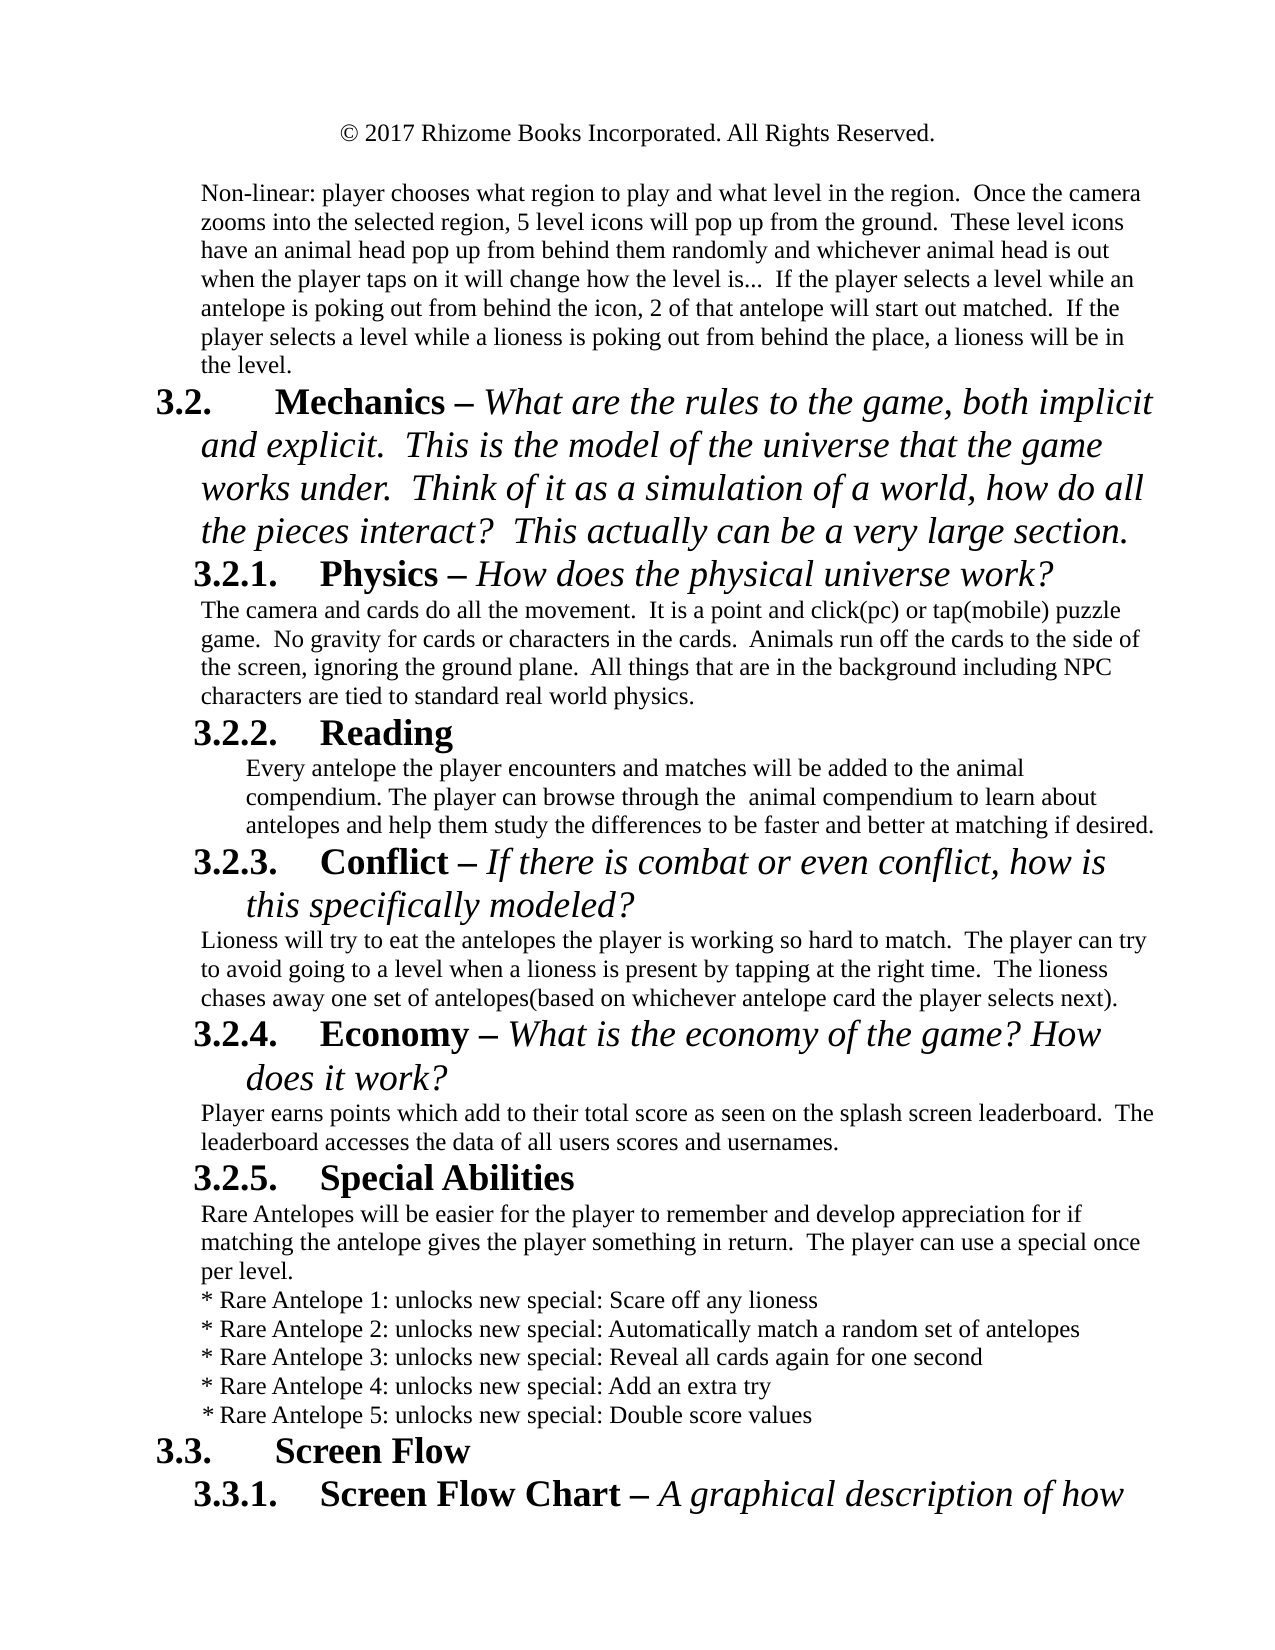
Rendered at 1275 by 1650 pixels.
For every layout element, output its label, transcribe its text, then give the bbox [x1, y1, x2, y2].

list * Rare Antelope 1: unlocks new special: Scare off any lioness [156, 1285, 1157, 1314]
list Reading [193, 710, 1157, 753]
list Non-linear: player chooses what region to play and what level in the region. Once the camera zooms into the selected region, 5 level icons will pop up from the ground. These level icons have an animal head pop up from behind them randomly and whichever animal head is out when the player taps on it will change how the level is... If the player selects a level while an antelope is poking out from behind the icon, 2 of that antelope will start out matched. If the player selects a level while a lioness is poking out from behind the place, a lioness will be in the level. [156, 178, 1157, 379]
list Conflict – If there is combat or even conflict, how is this specifically modeled? [193, 839, 1157, 926]
list Lioness will try to eat the antelopes the player is working so hard to match. The player can try to avoid going to a level when a lioness is present by tapping at the right time. The lioness chases away one set of antelopes(based on whichever antelope card the player selects next). [156, 926, 1157, 1012]
list Mechanics – What are the rules to the game, both implicit and explicit. This is the model of the universe that the game works under. Think of it as a simulation of a world, how do all the pieces interact? This actually can be a very large section. [156, 379, 1157, 552]
list The camera and cards do all the movement. It is a point and click(pc) or tap(mobile) puzzle game. No gravity for cards or characters in the cards. Animals run off the cards to the side of the screen, ignoring the ground plane. All things that are in the background including NPC characters are tied to standard real world physics. [156, 595, 1157, 710]
list Physics – How does the physical universe work? [193, 552, 1157, 595]
list Screen Flow Chart – A graphical description of how [193, 1472, 1157, 1515]
list Special Abilities [193, 1156, 1157, 1199]
list * Rare Antelope 4: unlocks new special: Add an extra try [156, 1371, 1157, 1400]
list Rare Antelopes will be easier for the player to remember and develop appreciation for if matching the antelope gives the player something in return. The player can use a special once per level. [156, 1199, 1157, 1285]
list Screen Flow [156, 1429, 1157, 1472]
list Every antelope the player encounters and matches will be added to the animal compendium. The player can browse through the animal compendium to learn about antelopes and help them study the differences to be faster and better at matching if desired. [193, 753, 1157, 839]
list Economy – What is the economy of the game? How does it work? [193, 1012, 1157, 1098]
list * Rare Antelope 5: unlocks new special: Double score values [156, 1400, 1157, 1429]
list Player earns points which add to their total score as seen on the splash screen leaderboard. The leaderboard accesses the data of all users scores and usernames. [156, 1098, 1157, 1156]
list * Rare Antelope 3: unlocks new special: Reveal all cards again for one second [156, 1342, 1157, 1371]
list * Rare Antelope 2: unlocks new special: Automatically match a random set of antelopes [156, 1314, 1157, 1342]
